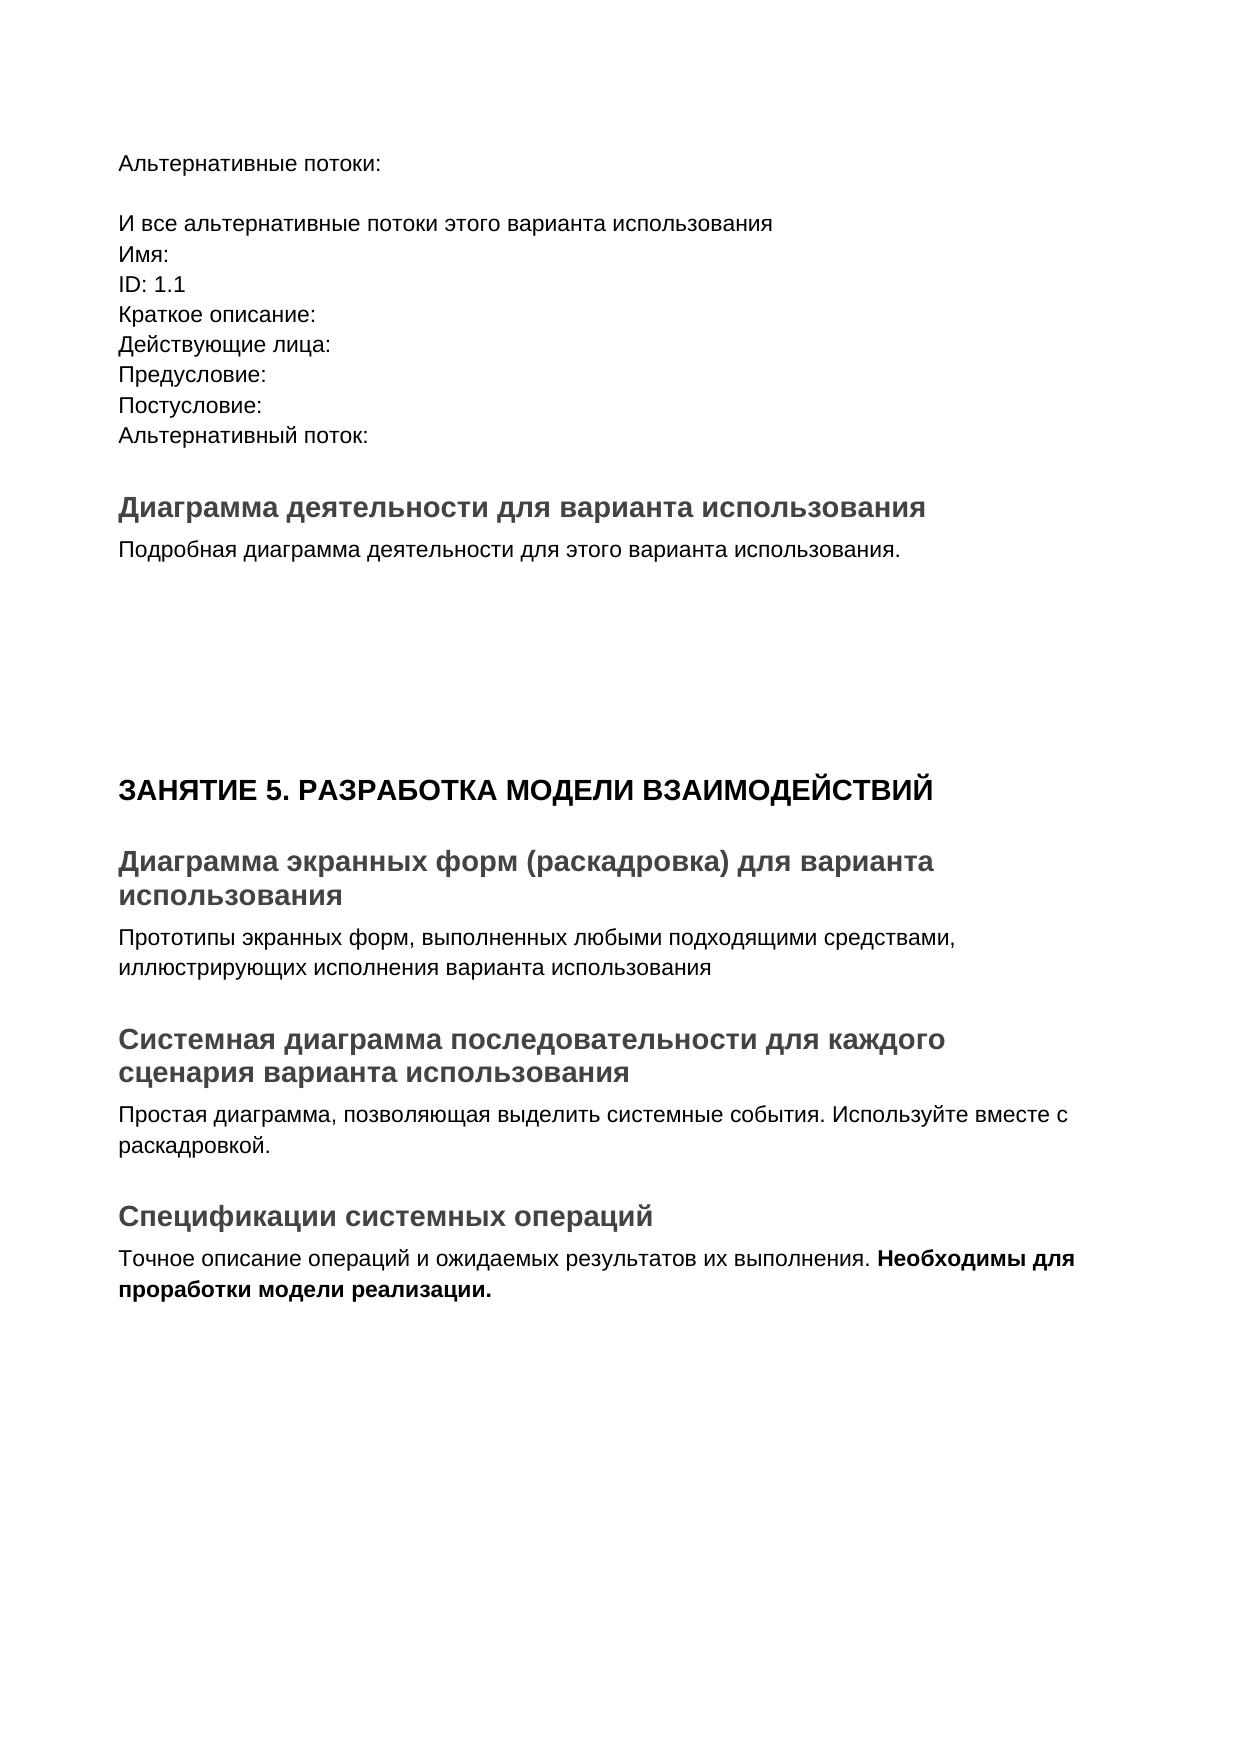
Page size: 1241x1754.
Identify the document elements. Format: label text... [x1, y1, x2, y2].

text Постусловие: [118, 392, 1090, 418]
text Точное описание операций и ожидаемых результатов их выполнения. Необходимы для проработки модели реализации. [118, 1245, 1090, 1302]
subtitle Системная диаграмма последовательности для каждого сценария варианта использования [118, 1022, 1090, 1089]
text Альтернативные потоки: [118, 150, 1090, 176]
subtitle Диаграмма деятельности для варианта использования [118, 489, 1090, 523]
subtitle Диаграмма экранных форм (раскадровка) для варианта использования [118, 844, 1090, 911]
text ID: 1.1 [118, 271, 1090, 297]
text Подробная диаграмма деятельности для этого варианта использования. [118, 536, 1090, 562]
text Имя: [118, 241, 1090, 267]
text Краткое описание: [118, 301, 1090, 327]
text Простая диаграмма, позволяющая выделить системные события. Используйте вместе с раскадровкой. [118, 1101, 1090, 1158]
text Действующие лица: [118, 331, 1090, 358]
text Альтернативный поток: [118, 422, 1090, 448]
subtitle Спецификации системных операций [118, 1199, 1090, 1233]
subtitle ЗАНЯТИЕ 5. РАЗРАБОТКА МОДЕЛИ ВЗАИМОДЕЙСТВИЙ [118, 773, 1090, 807]
text И все альтернативные потоки этого варианта использования [118, 210, 1090, 237]
text Прототипы экранных форм, выполненных любыми подходящими средствами, иллюстрирующих исполнения варианта использования [118, 924, 1090, 981]
text Предусловие: [118, 361, 1090, 388]
